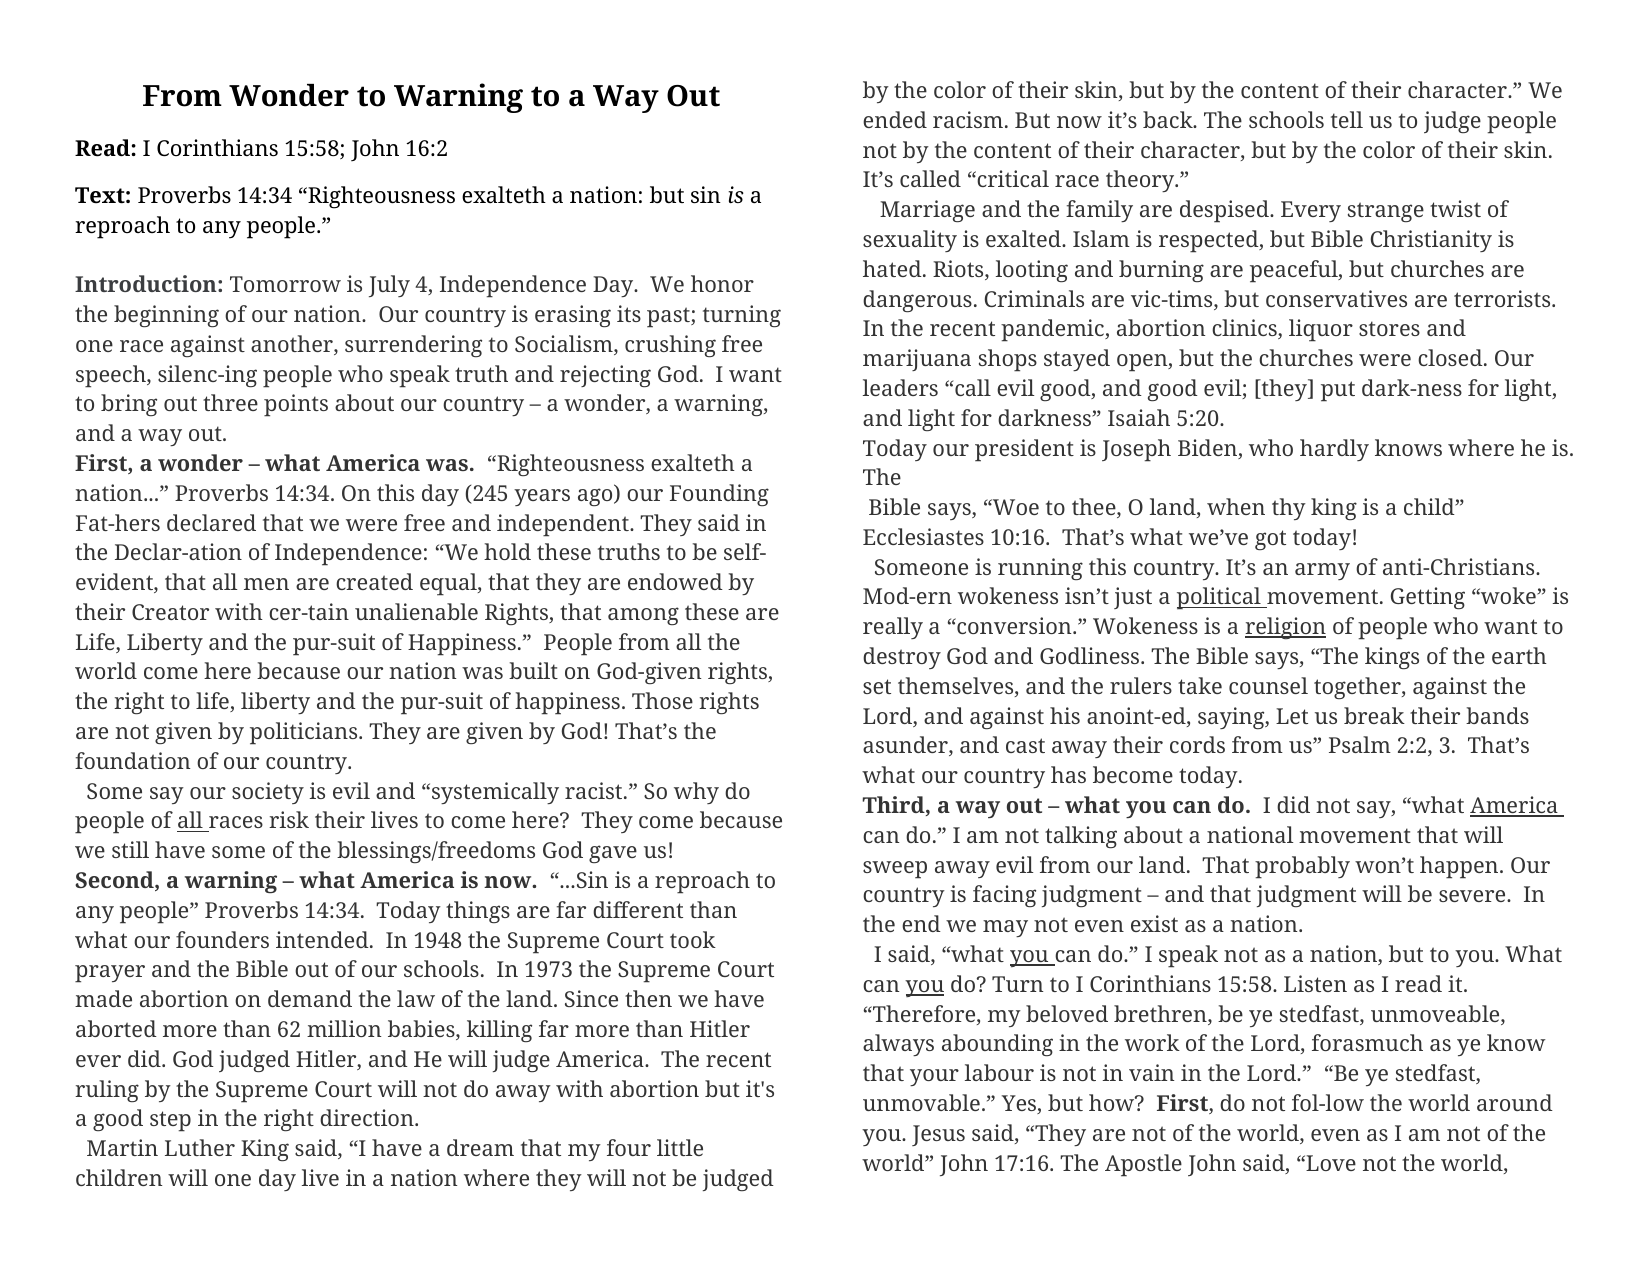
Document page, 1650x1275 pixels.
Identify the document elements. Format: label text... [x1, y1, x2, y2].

text I said, “what you can do.” I speak not as a nation, but to you. What can you do? Turn to I Corinthians 15:58. Listen as I read it. “Therefore, my beloved brethren, be ye stedfast, unmoveable, always abounding in the work of the Lord, forasmuch as ye know that your labour is not in vain in the Lord.” “Be ye stedfast, unmovable.” Yes, but how? First, do not fol-low the world around you. Jesus said, “They are not of the world, even as I am not of the world” John 17:16. The Apostle John said, “Love not the world, [862, 939, 1575, 1177]
text Martin Luther King said, “I have a dream that my four little children will one day live in a nation where they will not be judged [75, 1133, 787, 1193]
text From Wonder to Warning to a Way Out [75, 75, 787, 115]
text Today our president is Joseph Biden, who hardly knows where he is. The [862, 432, 1575, 492]
text Marriage and the family are despised. Every strange twist of sexuality is exalted. Islam is respected, but Bible Christianity is hated. Riots, looting and burning are peaceful, but churches are dangerous. Criminals are vic-tims, but conservatives are terrorists. In the recent pandemic, abortion clinics, liquor stores and marijuana shops stayed open, but the churches were closed. Our leaders “call evil good, and good evil; [they] put dark-ness for light, and light for darkness” Isaiah 5:20. [862, 194, 1575, 432]
text Second, a warning – what America is now. “...Sin is a reproach to any people” Proverbs 14:34. Today things are far different than what our founders intended. In 1948 the Supreme Court took prayer and the Bible out of our schools. In 1973 the Supreme Court made abortion on demand the law of the land. Since then we have aborted more than 62 million babies, killing far more than Hitler ever did. God judged Hitler, and He will judge America. The recent ruling by the Supreme Court will not do away with abortion but it's a good step in the right direction. [75, 865, 787, 1133]
text Someone is running this country. It’s an army of anti-Christians. Mod-ern wokeness isn’t just a political movement. Getting “woke” is really a “conversion.” Wokeness is a religion of people who want to destroy God and Godliness. The Bible says, “The kings of the earth set themselves, and the rulers take counsel together, against the Lord, and against his anoint-ed, saying, Let us break their bands asunder, and cast away their cords from us” Psalm 2:2, 3. That’s what our country has become today. [862, 552, 1575, 790]
text Text: Proverbs 14:34 “Righteousness exalteth a nation: but sin is a reproach to any people.” [75, 180, 787, 239]
text by the color of their skin, but by the content of their character.” We ended racism. But now it’s back. The schools tell us to judge people not by the content of their character, but by the color of their skin. It’s called “critical race theory.” [862, 75, 1575, 194]
text Introduction: Tomorrow is July 4, Independence Day. We honor the beginning of our nation. Our country is erasing its past; turning one race against another, surrendering to Socialism, crushing free speech, silenc-ing people who speak truth and rejecting God. I want to bring out three points about our country – a wonder, a warning, and a way out. [75, 269, 787, 448]
text First, a wonder – what America was. “Righteousness exalteth a nation...” Proverbs 14:34. On this day (245 years ago) our Founding Fat-hers declared that we were free and independent. They said in the Declar-ation of Independence: “We hold these truths to be self-evident, that all men are created equal, that they are endowed by their Creator with cer-tain unalienable Rights, that among these are Life, Liberty and the pur-suit of Happiness.” People from all the world come here because our nation was built on God-given rights, the right to life, liberty and the pur-suit of happiness. Those rights are not given by politicians. They are given by God! That’s the foundation of our country. [75, 448, 787, 776]
text Read: I Corinthians 15:58; John 16:2 [75, 133, 787, 163]
text Some say our society is evil and “systemically racist.” So why do people of all races risk their lives to come here? They come because we still have some of the blessings/freedoms God gave us! [75, 776, 787, 865]
text Third, a way out – what you can do. I did not say, “what America can do.” I am not talking about a national movement that will sweep away evil from our land. That probably won’t happen. Our country is facing judgment – and that judgment will be severe. In the end we may not even exist as a nation. [862, 790, 1575, 939]
text Bible says, “Woe to thee, O land, when thy king is a child” Ecclesiastes 10:16. That’s what we’ve got today! [862, 492, 1575, 552]
